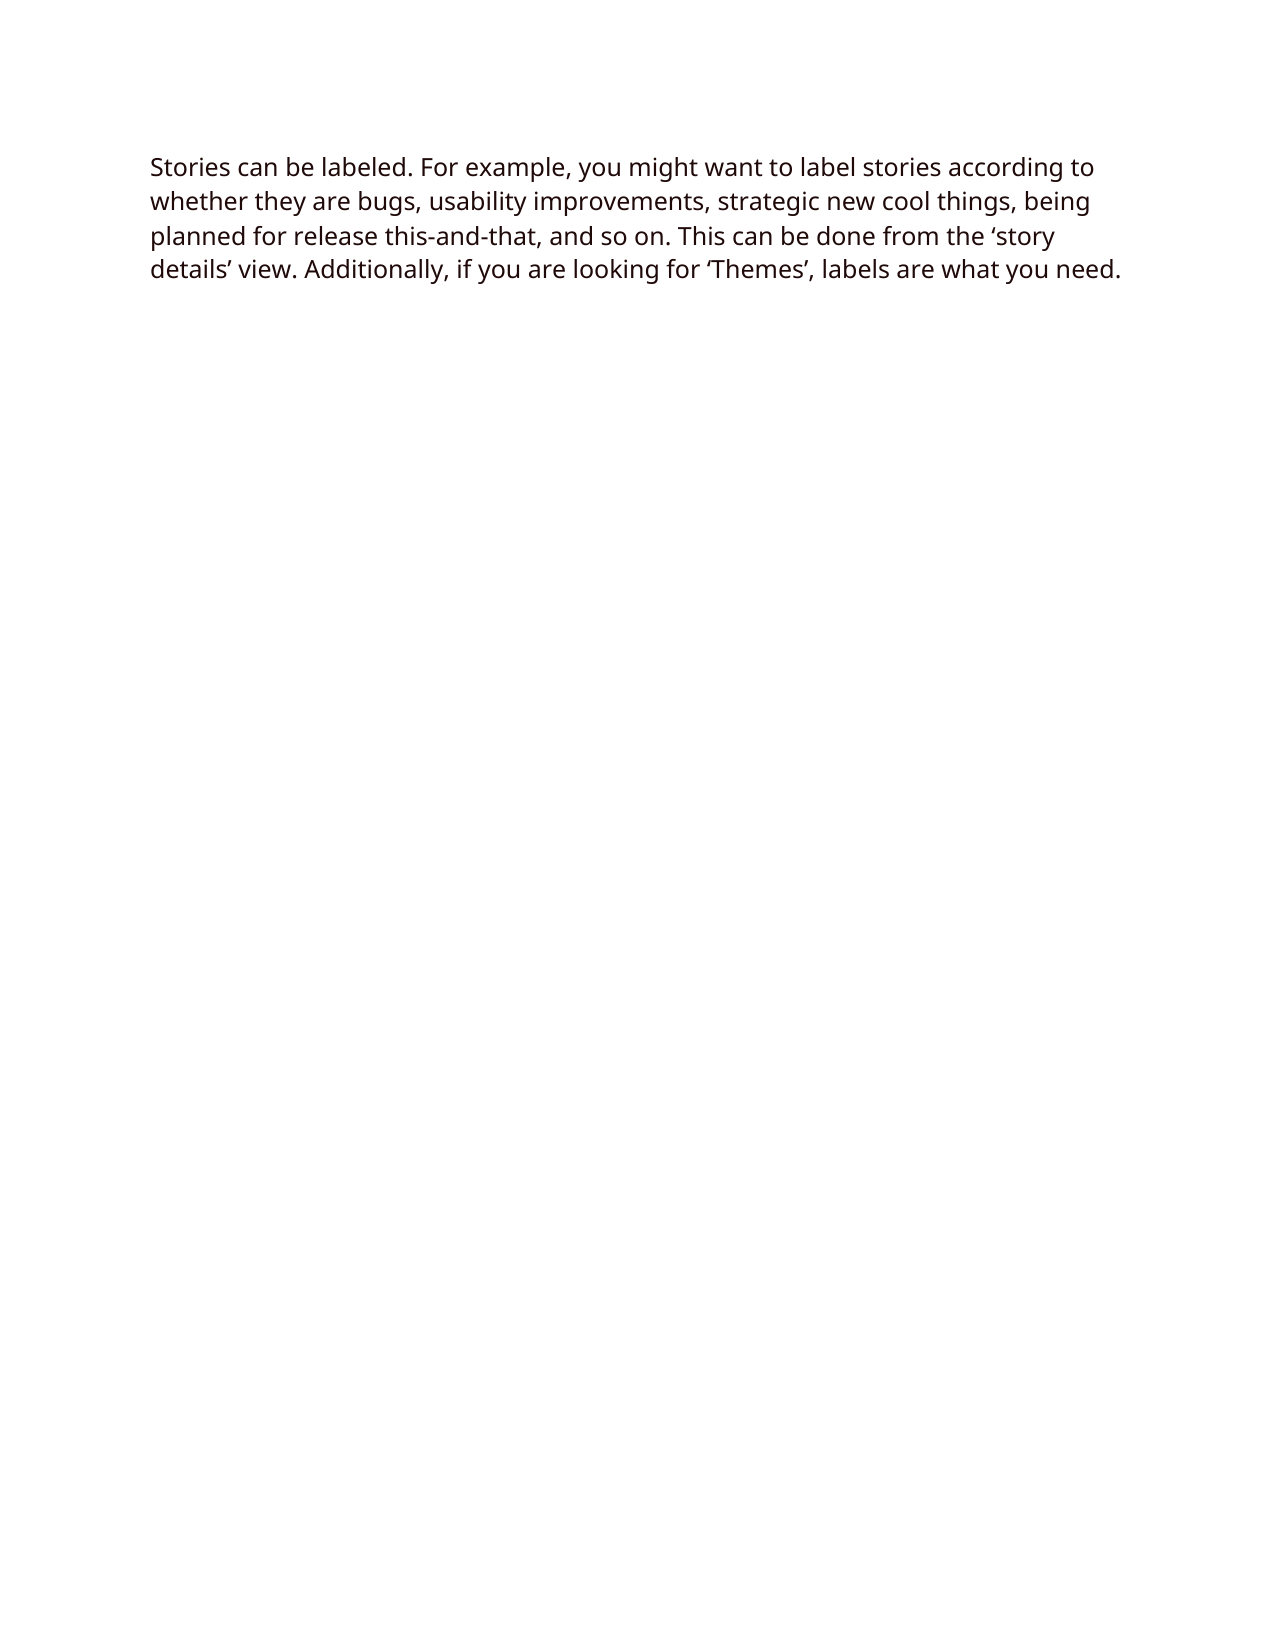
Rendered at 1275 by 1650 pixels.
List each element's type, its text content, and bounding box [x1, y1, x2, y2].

text Stories can be labeled. For example, you might want to label stories according to whether they are bugs, usability improvements, strategic new cool things, being planned for release this-and-that, and so on. This can be done from the ‘story details’ view. Additionally, if you are looking for ‘Themes’, labels are what you need. [150, 150, 1125, 286]
